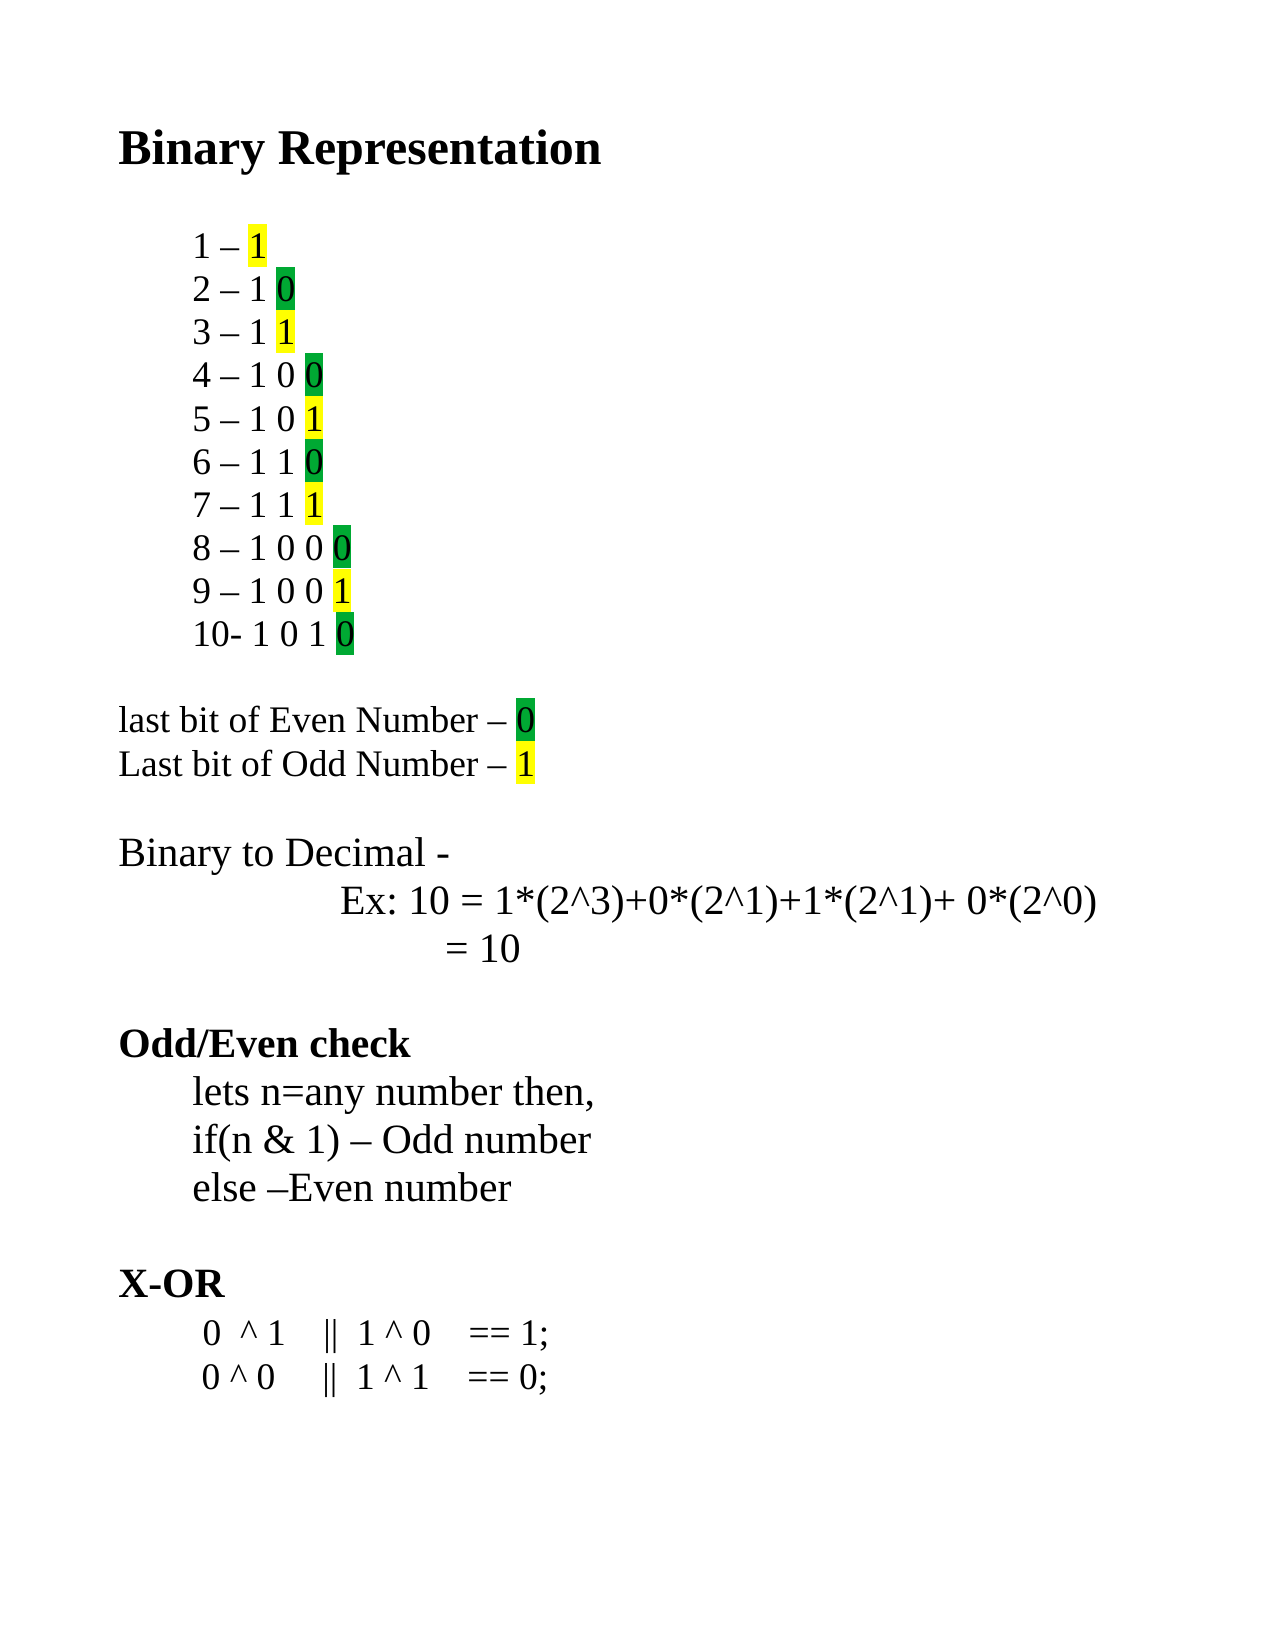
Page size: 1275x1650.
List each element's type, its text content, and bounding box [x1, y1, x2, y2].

text if(n & 1) – Odd number [118, 1115, 1157, 1163]
text else –Even number [118, 1163, 1157, 1211]
text 8 – 1 0 0 0 [118, 525, 1157, 568]
text 1 – 1 [118, 223, 1157, 267]
text lets n=any number then, [118, 1067, 1157, 1115]
text Binary Representation [118, 118, 1157, 176]
text = 10 [118, 923, 1157, 971]
text 6 – 1 1 0 [118, 439, 1157, 482]
text Ex: 10 = 1*(2^3)+0*(2^1)+1*(2^1)+ 0*(2^0) [118, 875, 1157, 923]
text 0 ^ 1 || 1 ^ 0 == 1; [118, 1306, 1157, 1354]
text 9 – 1 0 0 1 [118, 568, 1157, 612]
text 2 – 1 0 [118, 267, 1157, 310]
text Odd/Even check [118, 1019, 1157, 1067]
text Last bit of Odd Number – 1 [118, 741, 1157, 784]
text 0 ^ 0 || 1 ^ 1 == 0; [118, 1354, 1157, 1397]
text X-OR [118, 1258, 1157, 1306]
text Binary to Decimal - [118, 827, 1157, 875]
text 3 – 1 1 [118, 310, 1157, 353]
text last bit of Even Number – 0 [118, 698, 1157, 741]
text 10- 1 0 1 0 [118, 612, 1157, 655]
text 4 – 1 0 0 [118, 353, 1157, 396]
text 7 – 1 1 1 [118, 482, 1157, 525]
text 5 – 1 0 1 [118, 396, 1157, 439]
